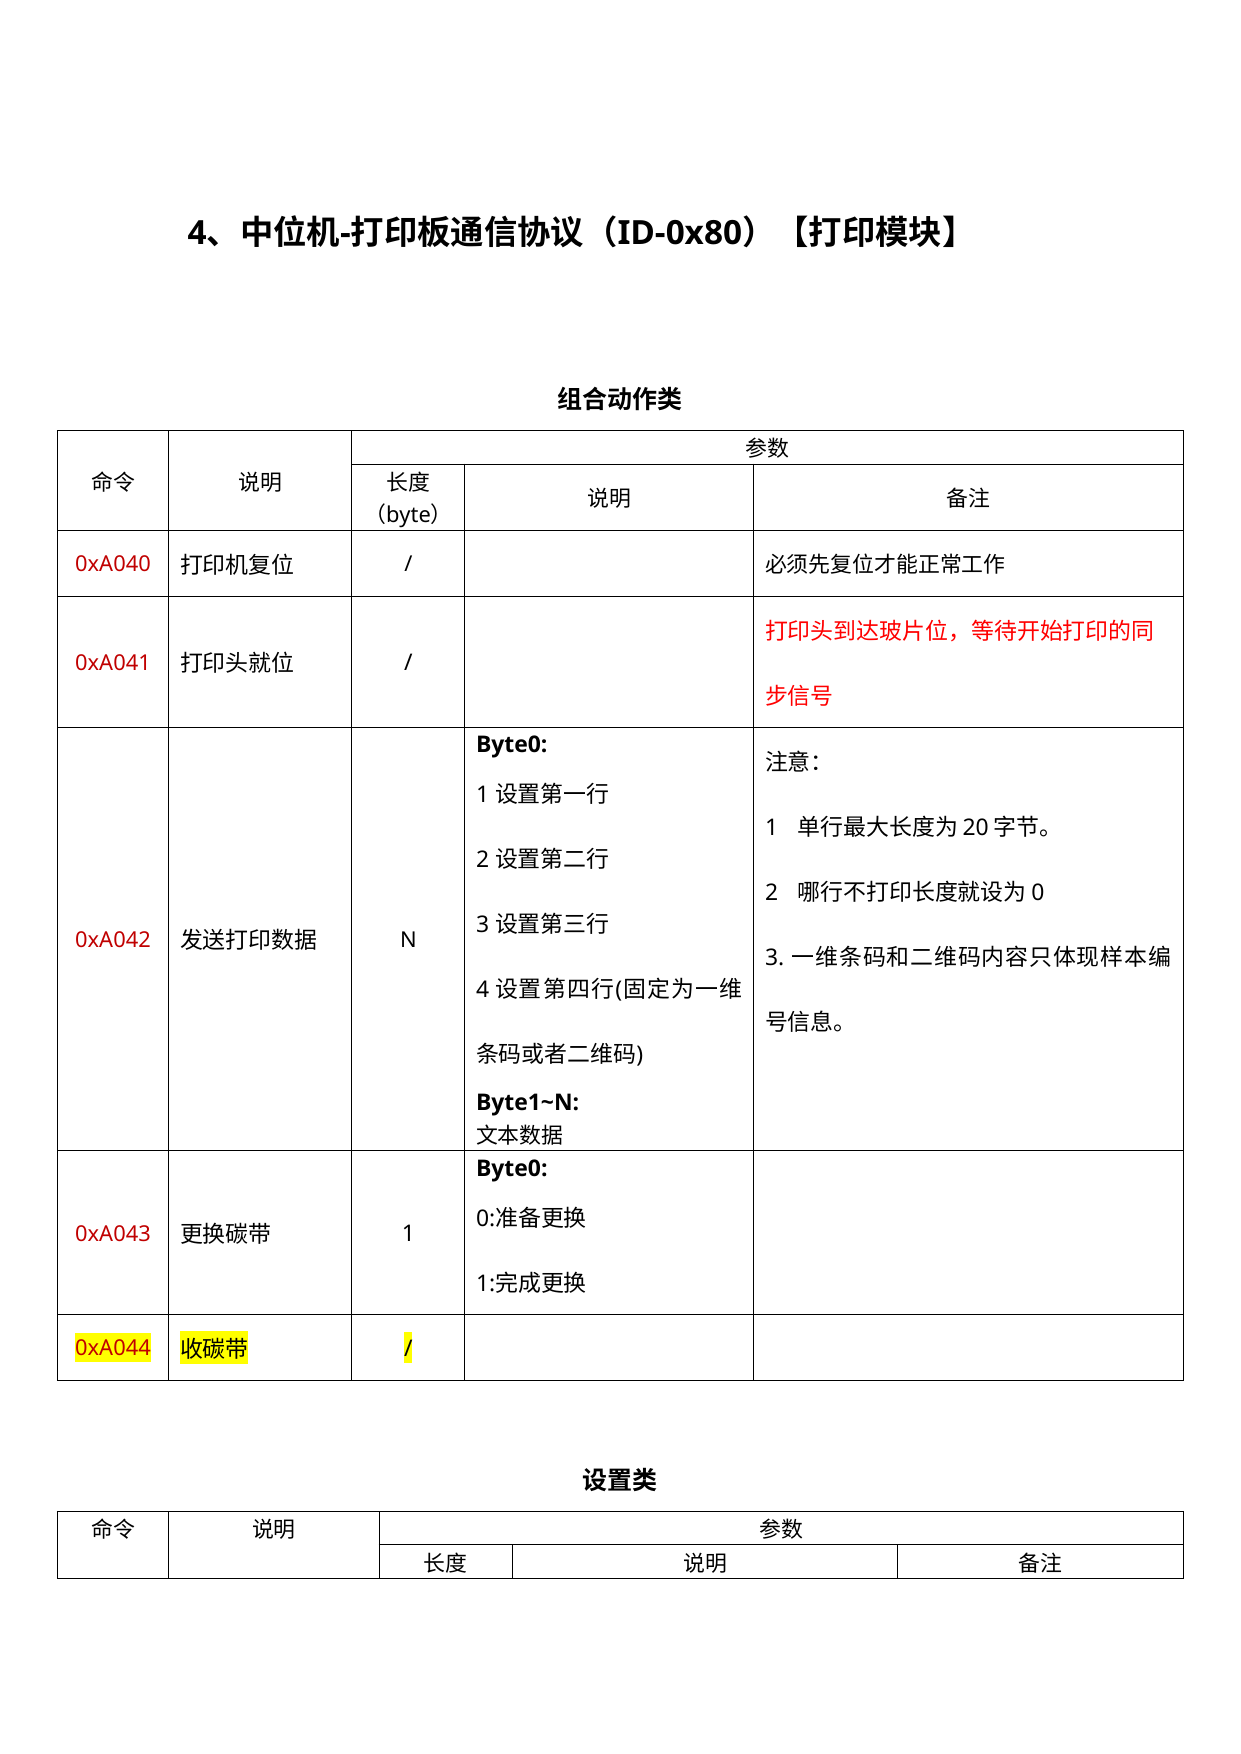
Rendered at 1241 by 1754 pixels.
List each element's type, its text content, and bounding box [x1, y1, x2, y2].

table_cell 0xA041 [58, 597, 168, 727]
table_cell 必须先复位才能正常工作 [754, 531, 1183, 596]
table_cell 0xA040 [58, 531, 168, 596]
table_cell 1 [352, 1151, 464, 1314]
table_cell [754, 1315, 1183, 1380]
table_header 说明 [169, 1512, 379, 1578]
table_cell 长度 [380, 1545, 512, 1578]
table_header 参数 [380, 1512, 1183, 1544]
table_cell Byte0: 设置第一行 设置第二行 设置第三行 设置第四行(固定为一维条码或者二维码) Byte1~N: 文本数据 [465, 728, 753, 1150]
table_cell / [352, 597, 464, 727]
table_cell 说明 [465, 465, 753, 529]
table_cell [465, 597, 753, 727]
table_header 命令 [58, 1512, 168, 1578]
table_cell 0xA042 [58, 728, 168, 1150]
table_cell 0xA044 [58, 1315, 168, 1380]
table_cell / [352, 531, 464, 596]
table_cell 注意： 单行最大长度为20字节。 哪行不打印长度就设为0 3. 一维条码和二维码内容只体现样本编号信息。 [754, 728, 1183, 1150]
table_cell Byte0: 0:准备更换 1:完成更换 [465, 1151, 753, 1314]
table_cell 说明 [513, 1545, 897, 1578]
table_cell 0xA043 [58, 1151, 168, 1314]
table_cell N [352, 728, 464, 1150]
table_cell 打印机复位 [169, 531, 351, 596]
table_cell 备注 [754, 465, 1183, 529]
table_cell 更换碳带 [169, 1151, 351, 1314]
table_cell 发送打印数据 [169, 728, 351, 1150]
table_cell 长度（byte） [352, 465, 464, 529]
table_cell 打印头就位 [169, 597, 351, 727]
table_cell [465, 531, 753, 596]
table_header 命令 [58, 431, 168, 529]
table_header 说明 [169, 431, 351, 529]
table_cell [465, 1315, 753, 1380]
table_cell 收碳带 [169, 1315, 351, 1380]
text 设置类 [187, 1446, 1053, 1511]
subtitle 4、中位机-打印板通信协议（ID-0x80）【打印模块】 [187, 197, 1053, 262]
table_header 参数 [352, 431, 1183, 463]
table_cell / [352, 1315, 464, 1380]
table_cell 打印头到达玻片位，等待开始打印的同步信号 [754, 597, 1183, 727]
text 组合动作类 [187, 365, 1053, 430]
table_cell 备注 [898, 1545, 1183, 1578]
table_cell [754, 1151, 1183, 1314]
